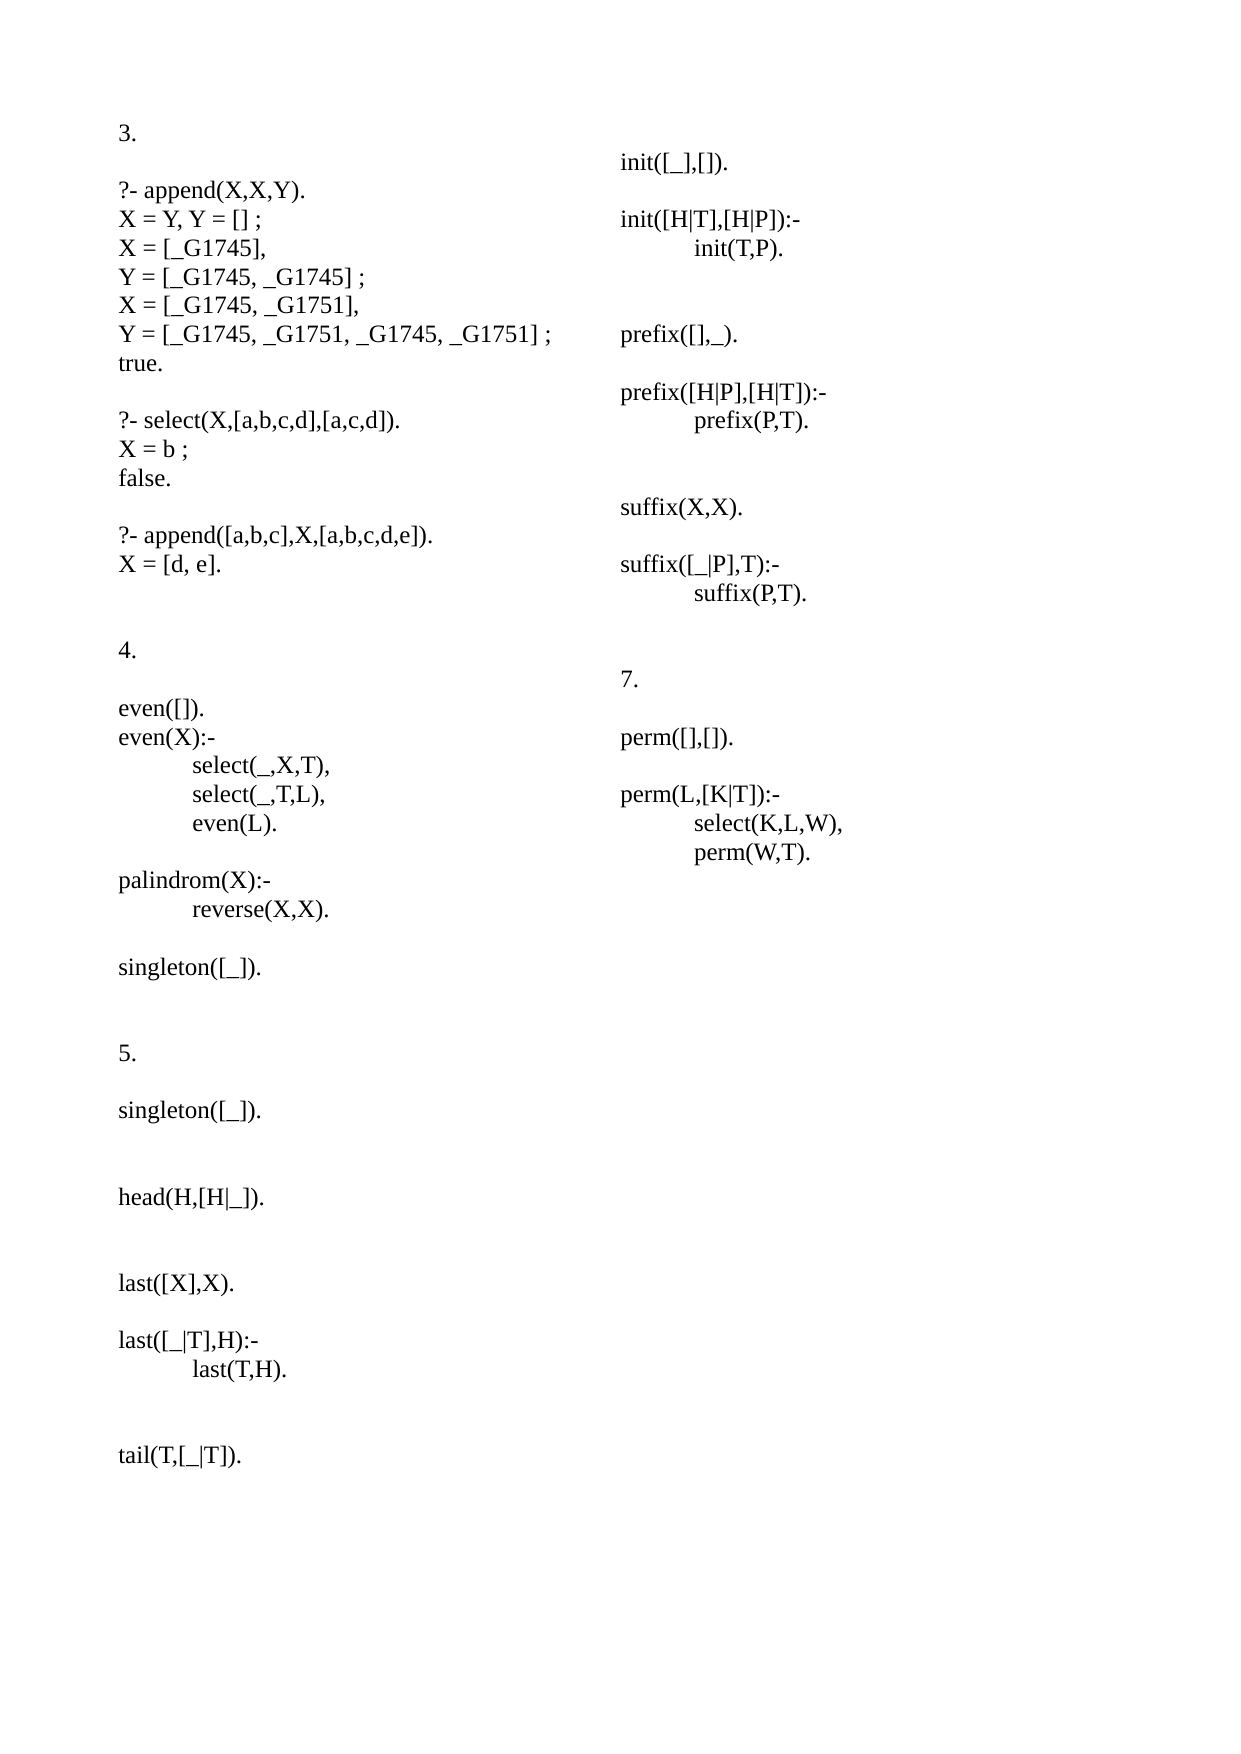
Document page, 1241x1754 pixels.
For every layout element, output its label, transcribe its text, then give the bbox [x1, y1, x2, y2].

text suffix([_|P],T):- [620, 549, 1122, 578]
text last([X],X). [118, 1268, 620, 1297]
text X = b ; [118, 434, 620, 463]
text false. [118, 463, 620, 492]
text last(T,H). [118, 1354, 620, 1383]
text select(_,X,T), [118, 751, 620, 779]
text init([_],[]). [620, 147, 1122, 176]
text singleton([_]). [118, 1096, 620, 1124]
text 4. [118, 636, 620, 664]
text X = [_G1745, _G1751], [118, 291, 620, 319]
text select(_,T,L), [118, 779, 620, 808]
text reverse(X,X). [118, 894, 620, 923]
text suffix(X,X). [620, 492, 1122, 521]
text even(L). [118, 808, 620, 837]
text perm(L,[K|T]):- [620, 779, 1122, 808]
text perm(W,T). [620, 837, 1122, 866]
text last([_|T],H):- [118, 1326, 620, 1354]
text prefix([],_). [620, 319, 1122, 348]
text init(T,P). [620, 233, 1122, 262]
text even([]). [118, 693, 620, 722]
text tail(T,[_|T]). [118, 1441, 620, 1469]
text 7. [620, 664, 1122, 693]
text true. [118, 348, 620, 377]
text X = Y, Y = [] ; [118, 204, 620, 233]
text perm([],[]). [620, 722, 1122, 751]
text Y = [_G1745, _G1745] ; [118, 262, 620, 291]
text ?- append([a,b,c],X,[a,b,c,d,e]). [118, 521, 620, 549]
text 5. [118, 1038, 620, 1067]
text X = [d, e]. [118, 549, 620, 578]
text Y = [_G1745, _G1751, _G1745, _G1751] ; [118, 319, 620, 348]
text select(K,L,W), [620, 808, 1122, 837]
text suffix(P,T). [620, 578, 1122, 607]
text singleton([_]). [118, 952, 620, 981]
text 3. [118, 118, 620, 147]
text init([H|T],[H|P]):- [620, 204, 1122, 233]
text prefix([H|P],[H|T]):- [620, 377, 1122, 406]
text head(H,[H|_]). [118, 1182, 620, 1211]
text palindrom(X):- [118, 866, 620, 894]
text prefix(P,T). [620, 406, 1122, 434]
text X = [_G1745], [118, 233, 620, 262]
text ?- select(X,[a,b,c,d],[a,c,d]). [118, 406, 620, 434]
text even(X):- [118, 722, 620, 751]
text ?- append(X,X,Y). [118, 176, 620, 204]
